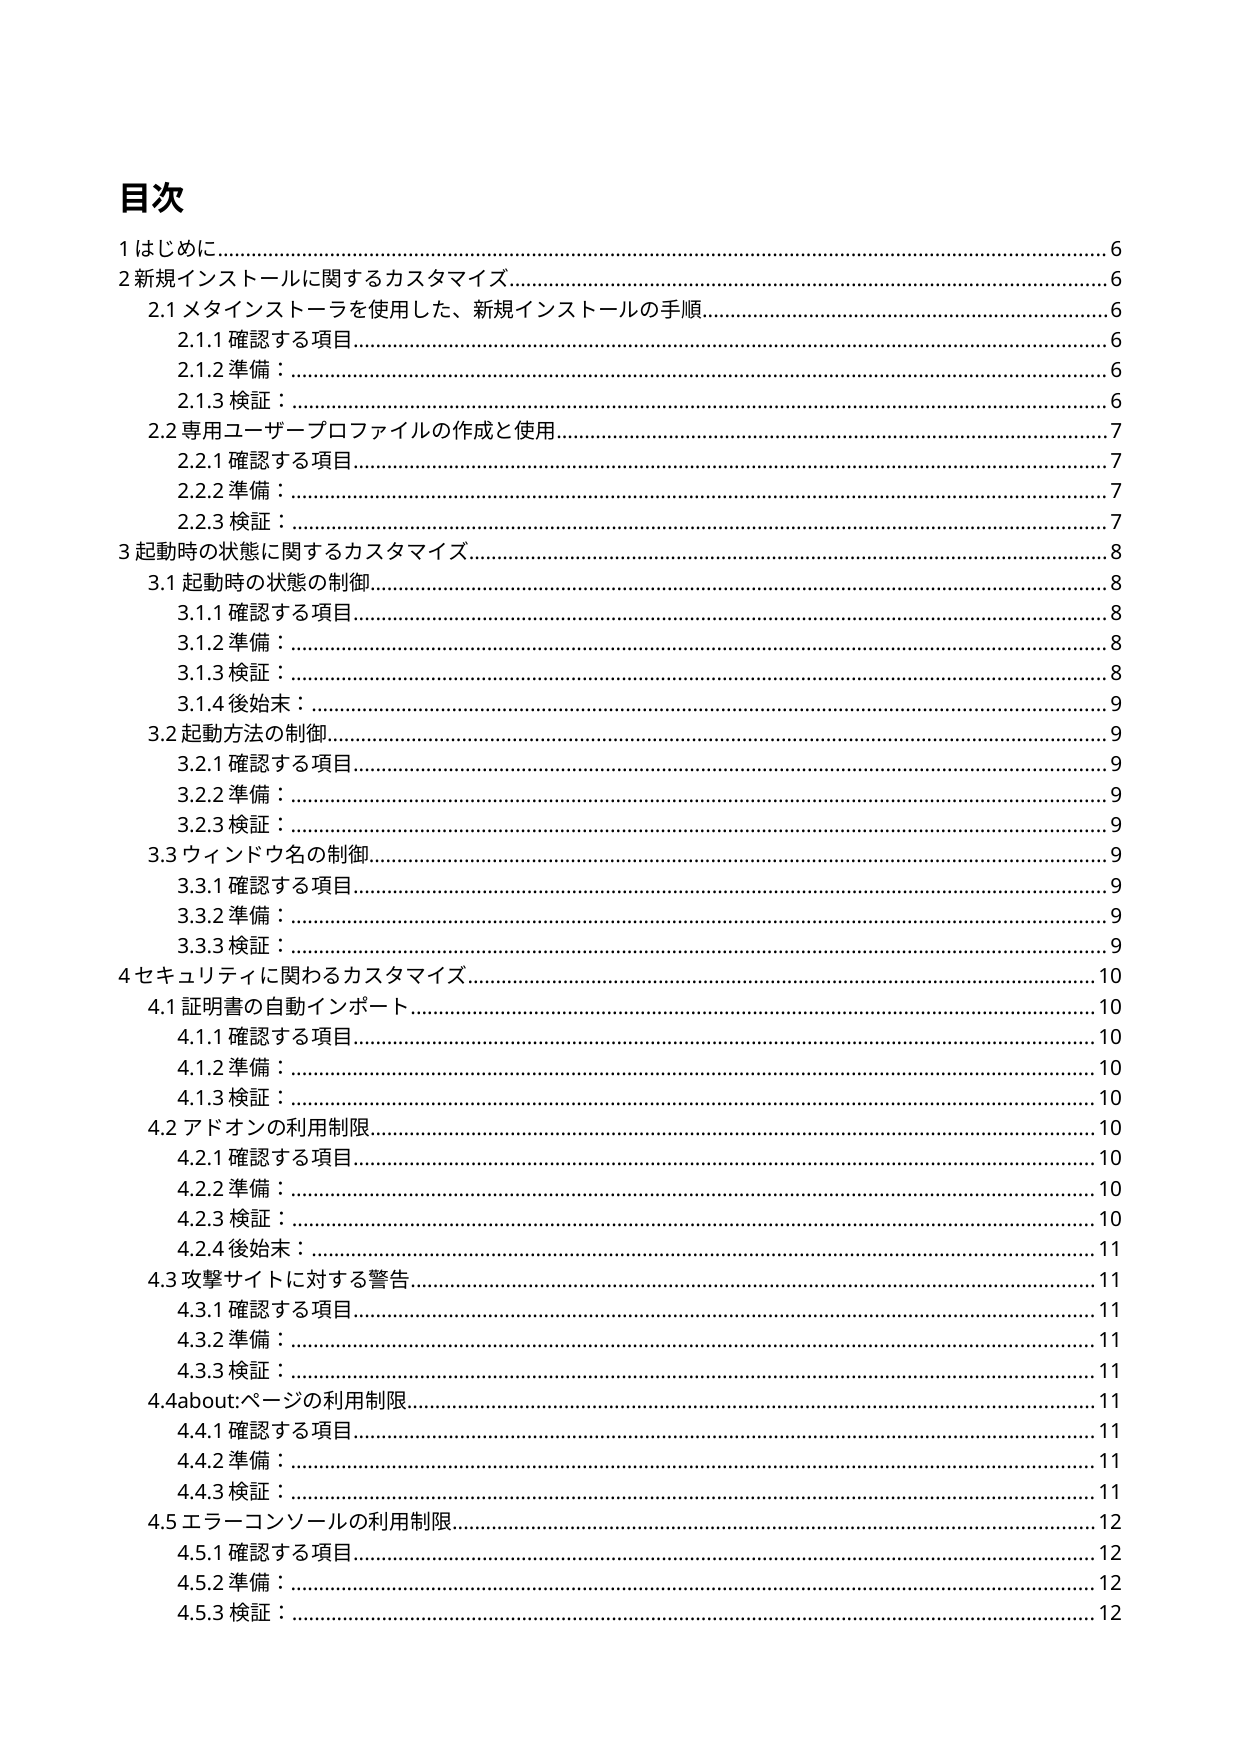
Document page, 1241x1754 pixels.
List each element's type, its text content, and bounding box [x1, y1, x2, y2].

text 2.1.3 検証： 6 [177, 384, 1122, 414]
text 4.2.4後始末： 11 [177, 1233, 1122, 1263]
text 4.1証明書の自動インポート 10 [148, 990, 1122, 1020]
text 4.2.3 検証： 10 [177, 1202, 1122, 1233]
text 4.4.1確認する項目 11 [177, 1414, 1122, 1445]
text 4.4.2準備： 11 [177, 1445, 1122, 1475]
text 4セキュリティに関わるカスタマイズ 10 [118, 960, 1122, 990]
text 4.3.3検証： 11 [177, 1354, 1122, 1384]
text 3.1 起動時の状態の制御 8 [148, 566, 1122, 596]
text 3.3ウィンドウ名の制御 9 [148, 838, 1122, 869]
text 3.2.1確認する項目 9 [177, 748, 1122, 778]
text 3.1.2準備： 8 [177, 626, 1122, 657]
text 4.1.1確認する項目 10 [177, 1020, 1122, 1051]
text 4.1.2準備： 10 [177, 1051, 1122, 1081]
text 2.2.2準備： 7 [177, 475, 1122, 505]
text 3.2起動方法の制御 9 [148, 717, 1122, 748]
text 3.3.1確認する項目 9 [177, 869, 1122, 899]
text 3.3.3検証： 9 [177, 929, 1122, 960]
subtitle 目次 [118, 172, 1122, 220]
text 4.4about:ページの利用制限 11 [148, 1384, 1122, 1414]
text 4.2 アドオンの利用制限 10 [148, 1111, 1122, 1142]
text 4.5エラーコンソールの利用制限 12 [148, 1505, 1122, 1536]
text 3 起動時の状態に関するカスタマイズ 8 [118, 535, 1122, 566]
text 2.1メタインストーラを使用した、新規インストールの手順 6 [148, 293, 1122, 323]
text 3.2.3検証： 9 [177, 808, 1122, 838]
text 4.3.1確認する項目 11 [177, 1293, 1122, 1323]
text 3.1.1確認する項目 8 [177, 596, 1122, 626]
text 2.2専用ユーザープロファイルの作成と使用 7 [148, 414, 1122, 444]
text 2.2.3 検証： 7 [177, 505, 1122, 535]
text 4.5.1確認する項目 12 [177, 1536, 1122, 1566]
text 4.5.2準備： 12 [177, 1566, 1122, 1596]
text 2新規インストールに関するカスタマイズ 6 [118, 263, 1122, 293]
text 4.1.3検証： 10 [177, 1081, 1122, 1111]
text 4.3攻撃サイトに対する警告 11 [148, 1263, 1122, 1293]
text 2.1.2準備： 6 [177, 353, 1122, 384]
text 4.3.2準備： 11 [177, 1323, 1122, 1354]
text 3.1.3検証： 8 [177, 657, 1122, 687]
text 4.2.1確認する項目 10 [177, 1142, 1122, 1172]
text 1はじめに 6 [118, 232, 1122, 263]
text 2.2.1確認する項目 7 [177, 444, 1122, 475]
text 3.3.2準備： 9 [177, 899, 1122, 929]
text 4.2.2準備： 10 [177, 1172, 1122, 1202]
text 4.5.3 検証： 12 [177, 1596, 1122, 1627]
text 3.1.4後始末： 9 [177, 687, 1122, 717]
text 4.4.3検証： 11 [177, 1475, 1122, 1505]
text 3.2.2準備： 9 [177, 778, 1122, 808]
text 2.1.1確認する項目 6 [177, 323, 1122, 353]
